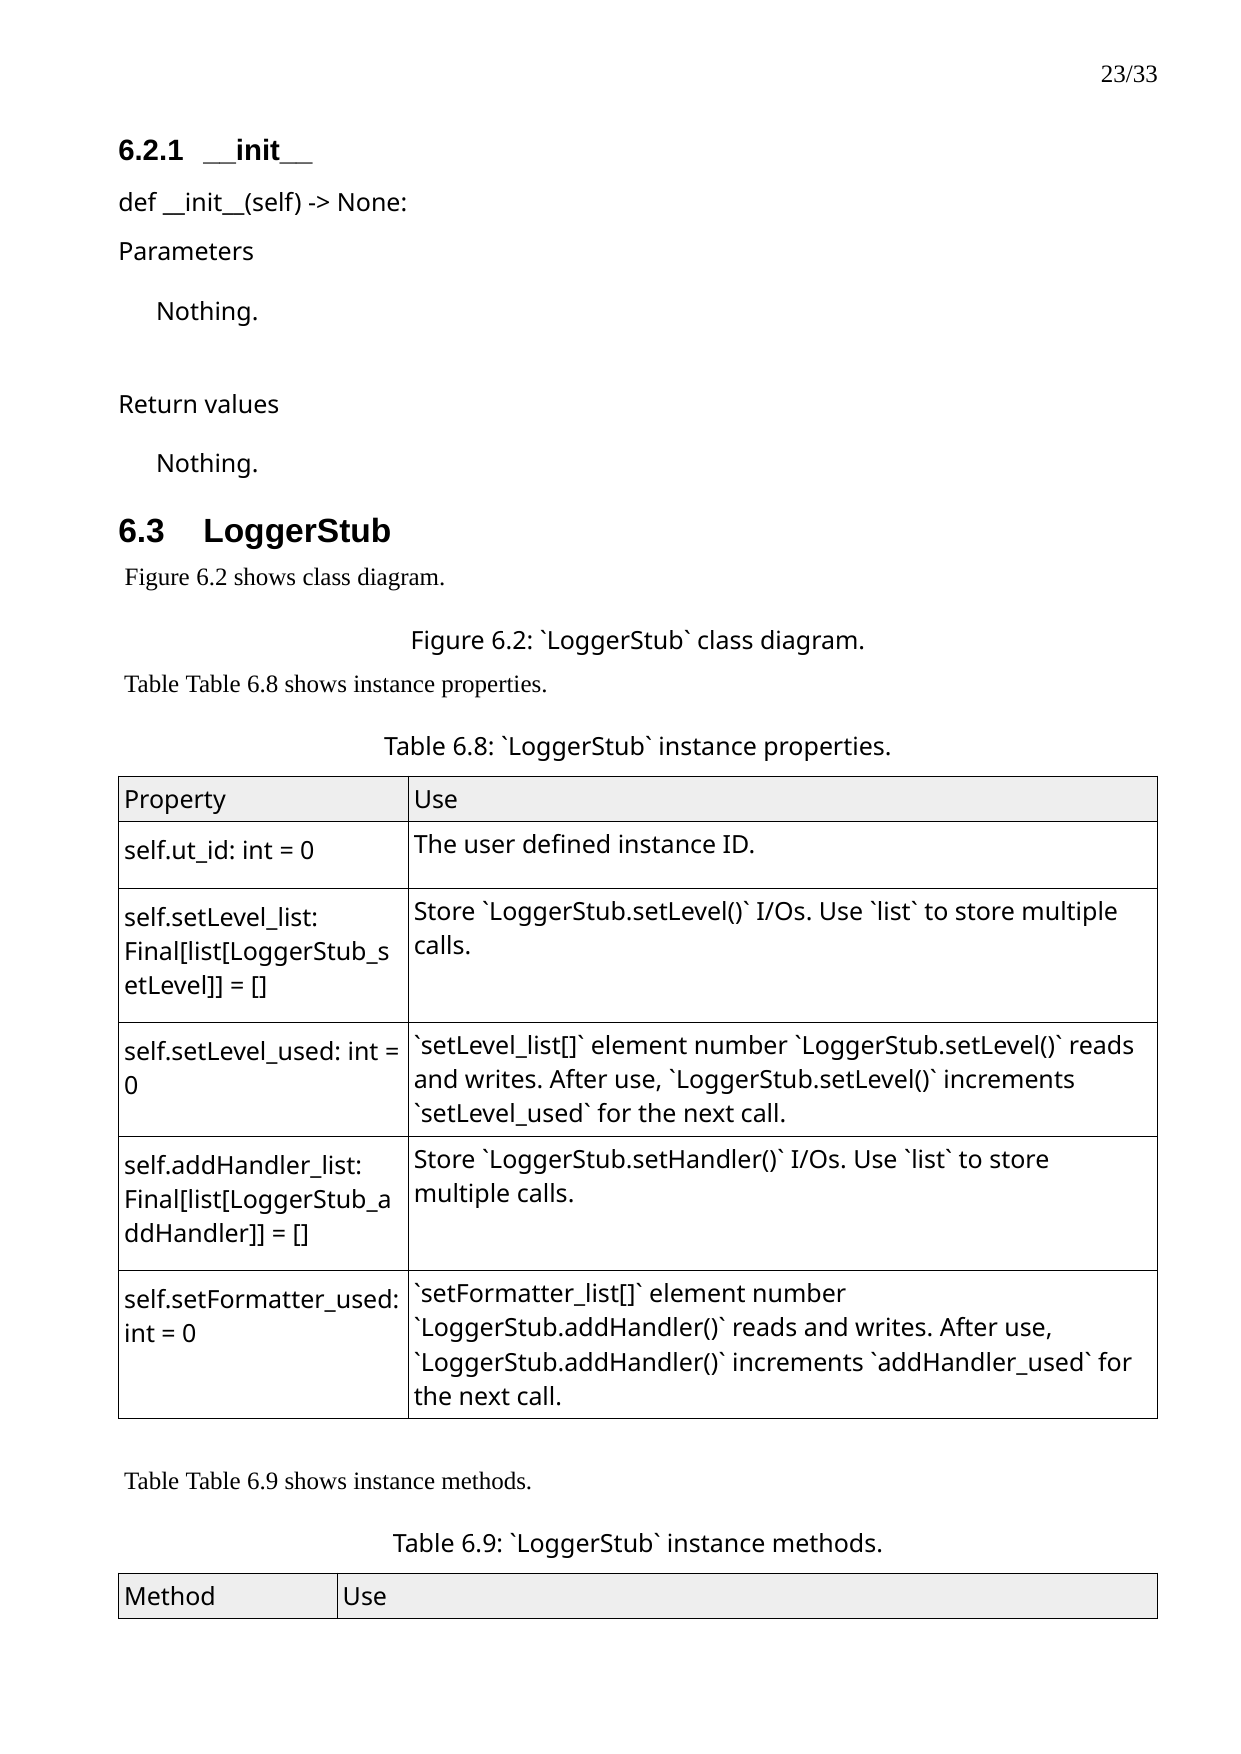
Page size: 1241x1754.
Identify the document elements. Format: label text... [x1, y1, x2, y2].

table_header Use [338, 1574, 1157, 1618]
table_header Method [119, 1574, 337, 1618]
table_cell self.setLevel_used: int = 0 [119, 1023, 408, 1136]
text Table 6.9 shows instance methods. [118, 1466, 1157, 1494]
subtitle LoggerStub [118, 511, 1157, 550]
table_cell self.setFormatter_used: int = 0 [119, 1271, 408, 1418]
text Return values [118, 387, 1157, 421]
text Figure 6.2 shows class diagram. [118, 562, 1157, 591]
table_header Nothing. [150, 288, 304, 333]
table_header [304, 440, 1158, 490]
table_cell `setFormatter_list[]` element number `LoggerStub.addHandler()` reads and writes. After use, `LoggerStub.addHandler()` increments `addHandler_used` for the next call. [409, 1271, 1157, 1418]
table_cell Store `LoggerStub.setHandler()` I/Os. Use `list` to store multiple calls. [409, 1137, 1157, 1270]
table_cell `setLevel_list[]` element number `LoggerStub.setLevel()` reads and writes. After use, `LoggerStub.setLevel()` increments `setLevel_used` for the next call. [409, 1023, 1157, 1136]
text Table 6.9: `LoggerStub` instance methods. [118, 1526, 1157, 1560]
table_cell self.addHandler_list: Final[list[LoggerStub_addHandler]] = [] [119, 1137, 408, 1270]
table_cell The user defined instance ID. [409, 822, 1157, 887]
text Table 6.8 shows instance properties. [118, 669, 1157, 698]
text Table 6.8: `LoggerStub` instance properties. [118, 729, 1157, 763]
table_header Property [119, 777, 408, 821]
table_header Nothing. [150, 440, 304, 490]
table_header [304, 288, 1158, 333]
subtitle __init__ [118, 133, 1157, 166]
table_header Use [409, 777, 1157, 821]
table_cell Store `LoggerStub.setLevel()` I/Os. Use `list` to store multiple calls. [409, 889, 1157, 1022]
text def __init__(self) -> None: [118, 185, 1157, 219]
text Figure 6.2: `LoggerStub` class diagram. [118, 622, 1157, 656]
text Parameters [118, 234, 1157, 268]
table_cell self.setLevel_list: Final[list[LoggerStub_setLevel]] = [] [119, 889, 408, 1022]
table_cell self.ut_id: int = 0 [119, 822, 408, 887]
